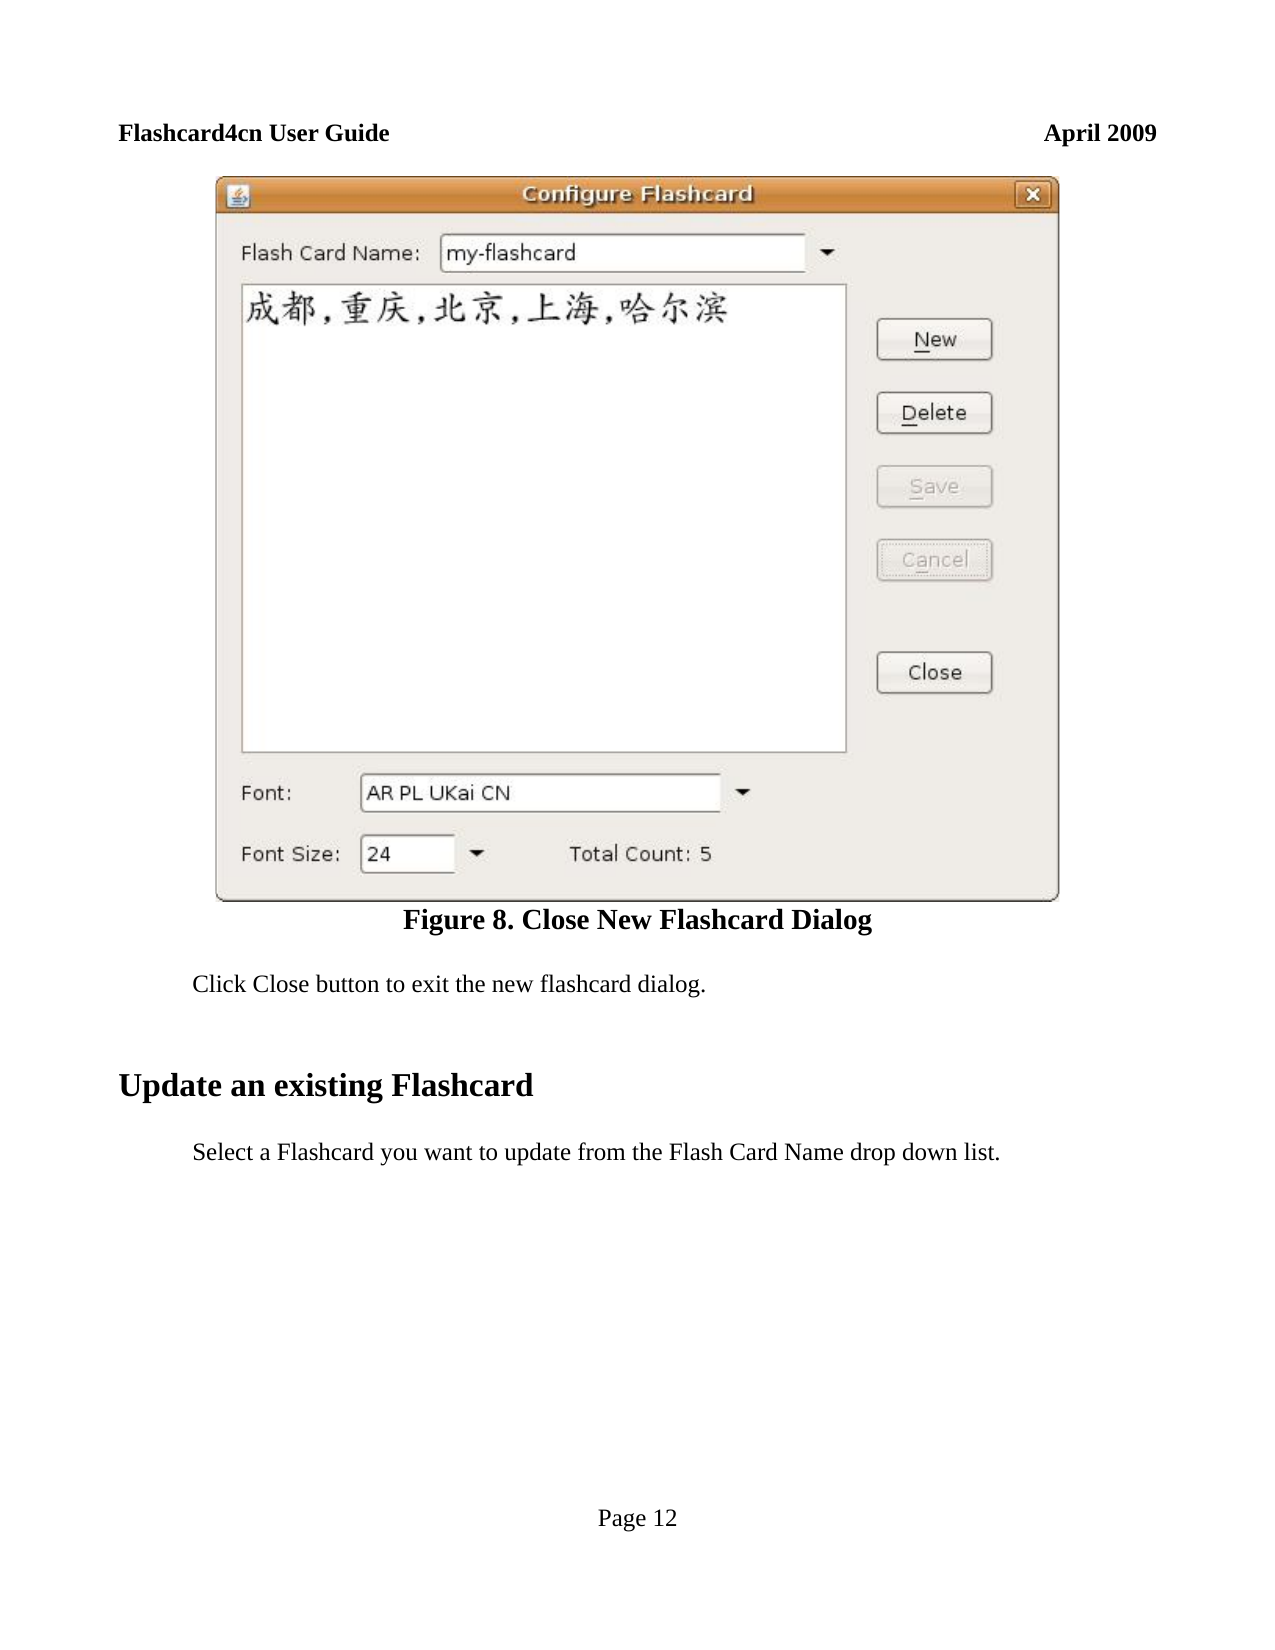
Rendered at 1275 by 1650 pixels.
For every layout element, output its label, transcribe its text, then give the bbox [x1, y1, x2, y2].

text Click Close button to exit the new flashcard dialog. [192, 969, 1157, 998]
text Figure 8. Close New Flashcard Dialog [118, 902, 1157, 935]
picture [215, 176, 1060, 902]
text Select a Flashcard you want to update from the Flash Card Name drop down list. [192, 1137, 1157, 1165]
text Update an existing Flashcard [118, 1065, 1157, 1103]
